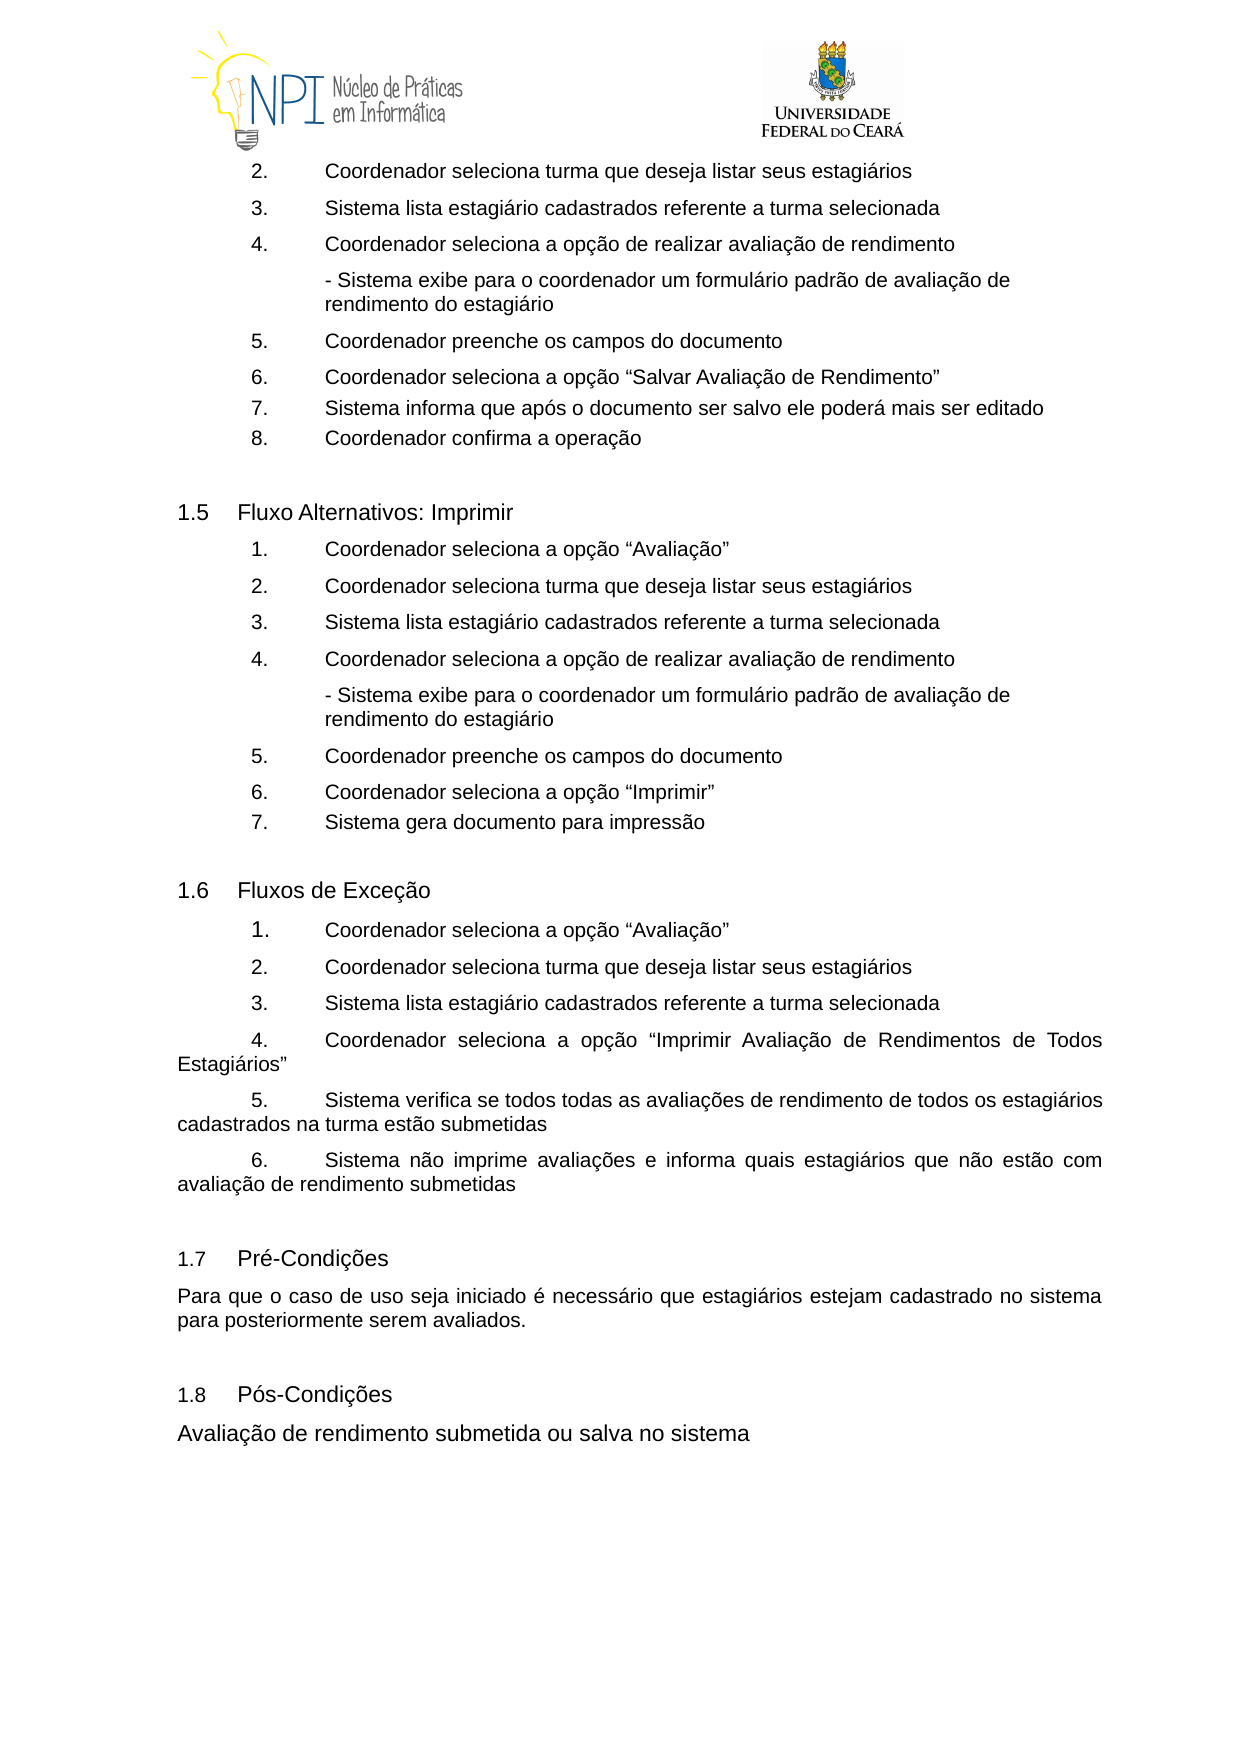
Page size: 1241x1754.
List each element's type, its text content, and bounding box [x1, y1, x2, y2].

text 4. Coordenador seleciona a opção de realizar avaliação de rendimento [177, 232, 1104, 256]
text 2. Coordenador seleciona turma que deseja listar seus estagiários [177, 118, 1104, 183]
text Para que o caso de uso seja iniciado é necessário que estagiários estejam cadastrado no sistema para posteriormente serem avaliados. [177, 1284, 1104, 1332]
text 2. Coordenador seleciona turma que deseja listar seus estagiários [177, 574, 1104, 598]
text 4. Coordenador seleciona a opção “Imprimir Avaliação de Rendimentos de Todos Estagiários” [177, 1027, 1104, 1075]
text 6. Coordenador seleciona a opção “Imprimir” [177, 780, 1104, 804]
text 3. Sistema lista estagiário cadastrados referente a turma selecionada [177, 991, 1104, 1015]
text 1.5 Fluxo Alternativos: Imprimir [177, 498, 1104, 525]
text - Sistema exibe para o coordenador um formulário padrão de avaliação de rendimento do estagiário [177, 268, 1104, 316]
text 3. Sistema lista estagiário cadastrados referente a turma selecionada [177, 195, 1104, 219]
text 5. Coordenador preenche os campos do documento [177, 743, 1104, 767]
text 7. Sistema informa que após o documento ser salvo ele poderá mais ser editado [177, 395, 1104, 419]
list Avaliação de rendimento submetida ou salva no sistema [177, 1420, 1104, 1446]
text 1. Coordenador seleciona a opção “Avaliação” [177, 537, 1104, 561]
text 5. Sistema verifica se todos todas as avaliações de rendimento de todos os estagiários cadastrados na turma estão submetidas [177, 1088, 1104, 1136]
list 1.7 Pré-Condições [177, 1245, 1104, 1272]
text 3. Sistema lista estagiário cadastrados referente a turma selecionada [177, 610, 1104, 634]
text 2. Coordenador seleciona turma que deseja listar seus estagiários [177, 954, 1104, 978]
text 4. Coordenador seleciona a opção de realizar avaliação de rendimento [177, 647, 1104, 671]
text 6. Sistema não imprime avaliações e informa quais estagiários que não estão com avaliação de rendimento submetidas [177, 1148, 1104, 1196]
text 6. Coordenador seleciona a opção “Salvar Avaliação de Rendimento” [177, 365, 1104, 389]
picture [761, 41, 905, 139]
picture [181, 22, 472, 159]
text 1. Coordenador seleciona a opção “Avaliação” [177, 916, 1104, 942]
text 7. Sistema gera documento para impressão [177, 810, 1104, 834]
list 1.8 Pós-Condições [177, 1381, 1104, 1407]
text 5. Coordenador preenche os campos do documento [177, 329, 1104, 353]
text 1.6 Fluxos de Exceção [177, 877, 1104, 903]
text 8. Coordenador confirma a operação [177, 426, 1104, 449]
text - Sistema exibe para o coordenador um formulário padrão de avaliação de rendimento do estagiário [177, 683, 1104, 731]
